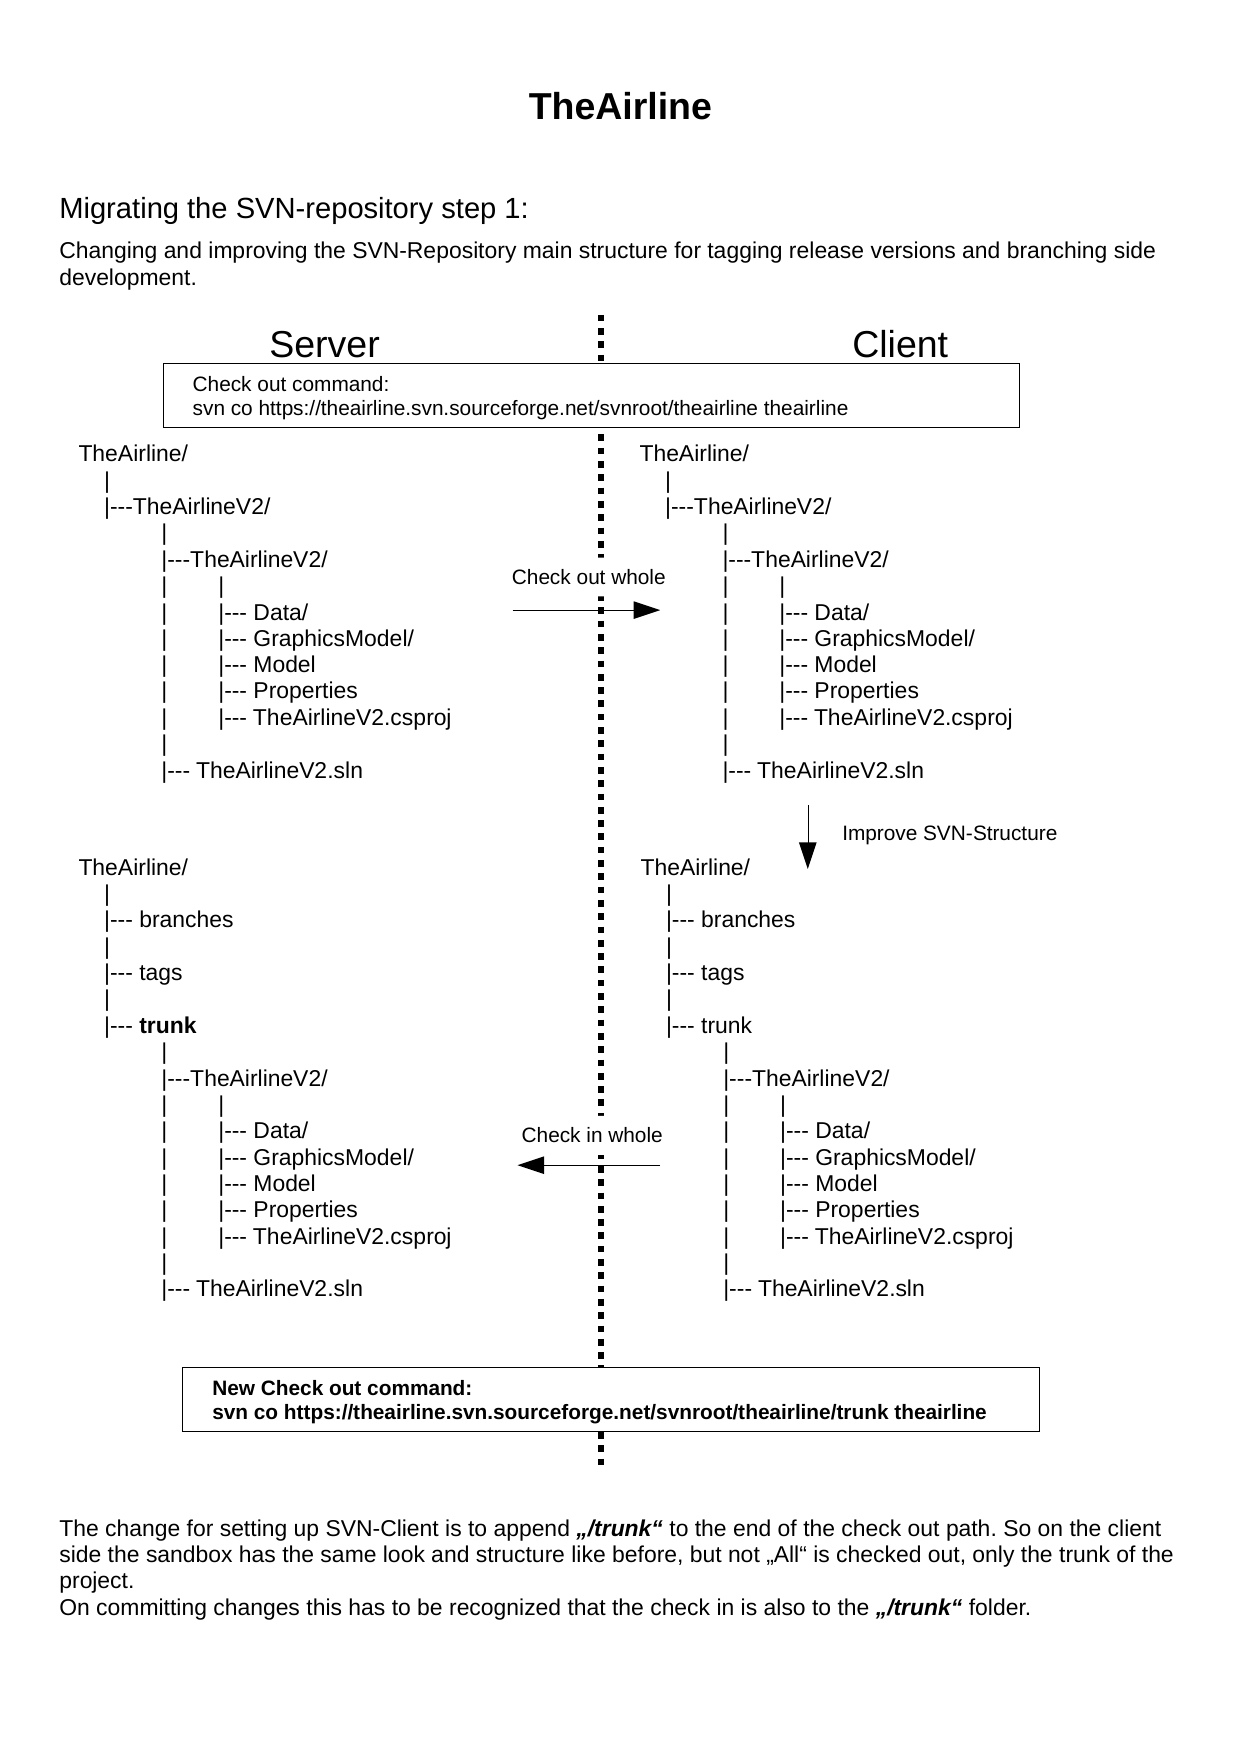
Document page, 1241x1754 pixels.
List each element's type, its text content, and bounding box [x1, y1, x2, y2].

text Changing and improving the SVN-Repository main structure for tagging release versions and branching side development. [59, 237, 1181, 290]
text On committing changes this has to be recognized that the check in is also to the „/trunk“ folder. [59, 1594, 1181, 1620]
title TheAirline [59, 84, 1181, 127]
subtitle Migrating the SVN-repository step 1: [59, 191, 1181, 224]
text The change for setting up SVN-Client is to append „/trunk“ to the end of the check out path. So on the client side the sandbox has the same look and structure like before, but not „All“ is checked out, only the trunk of the project. [59, 1514, 1181, 1594]
